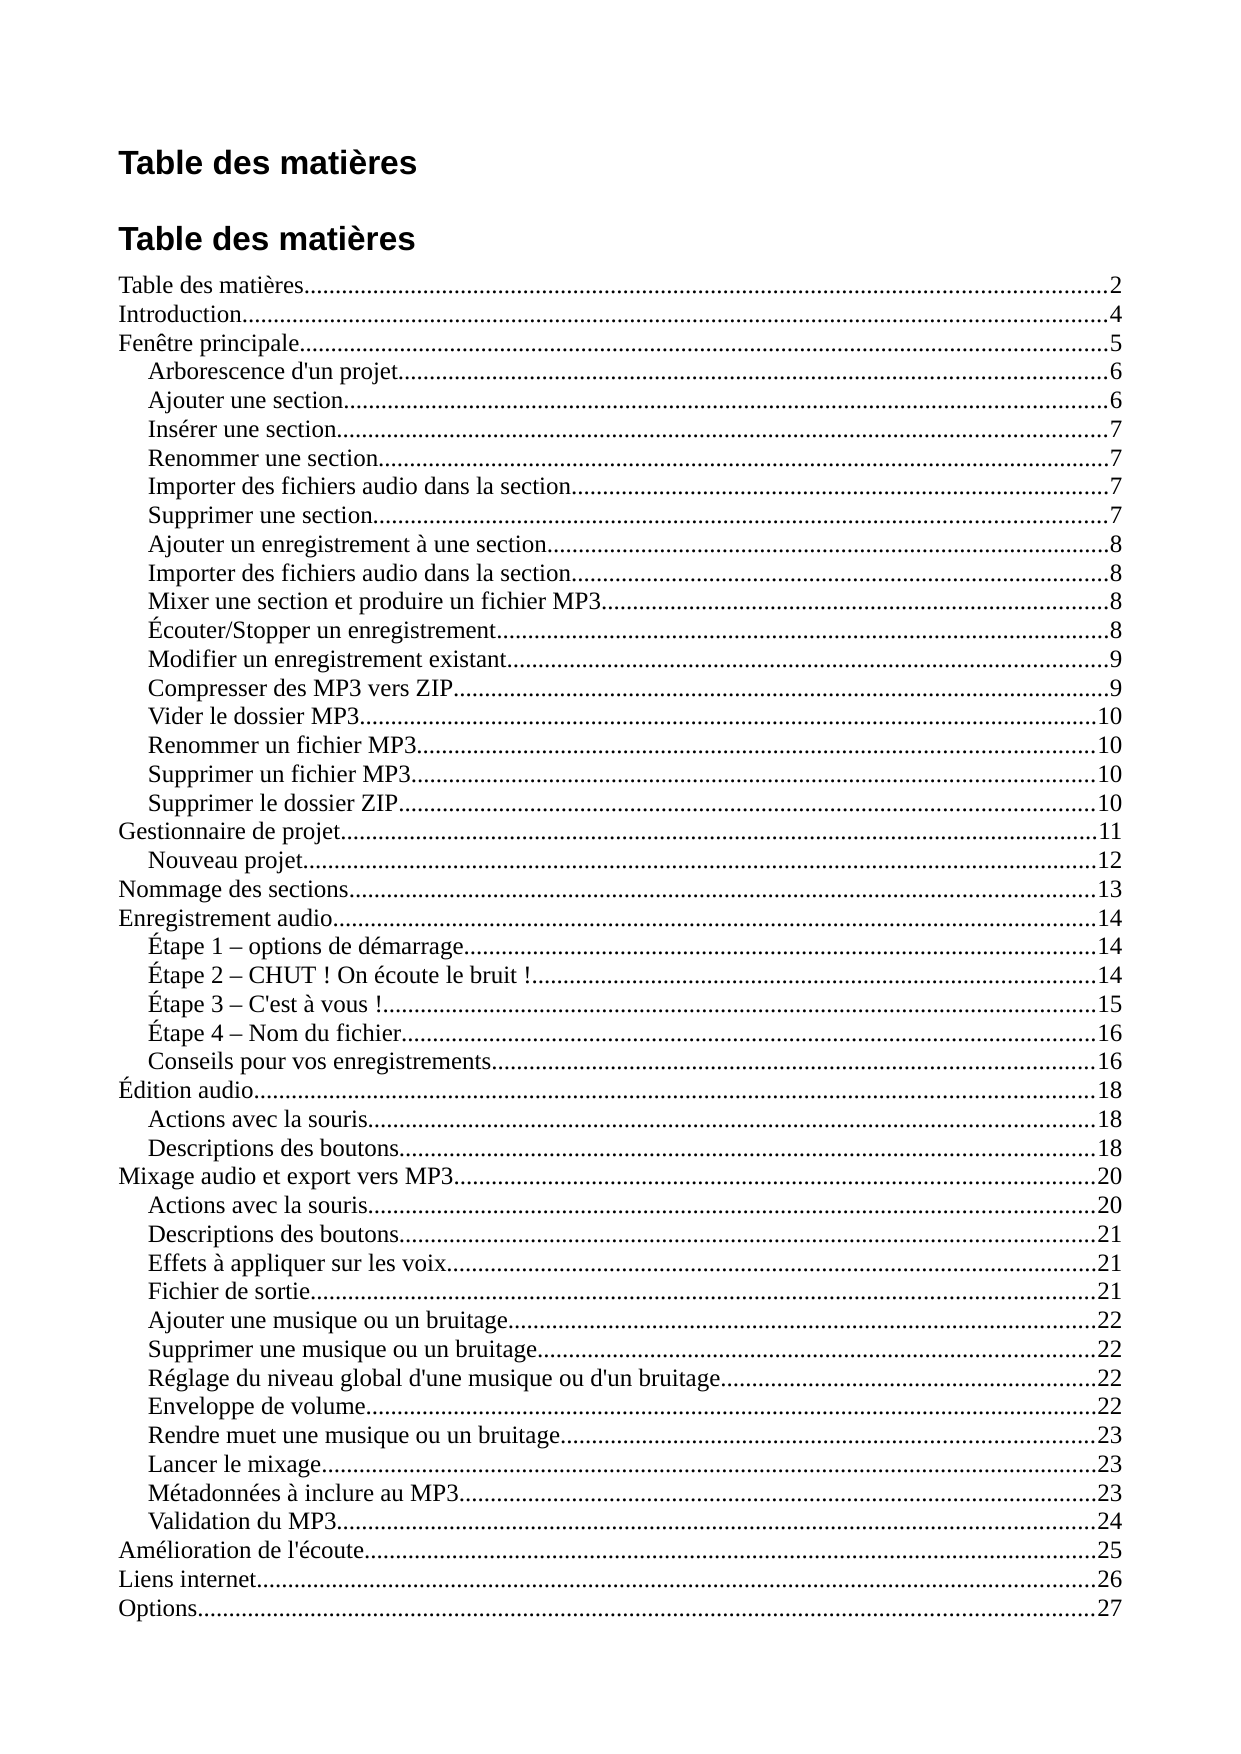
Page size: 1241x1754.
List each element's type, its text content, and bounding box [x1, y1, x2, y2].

text Validation du MP3 24 [148, 1506, 1122, 1535]
text Renommer une section 7 [148, 443, 1122, 471]
text Insérer une section 7 [148, 414, 1122, 443]
text Nouveau projet 12 [148, 845, 1122, 874]
text Ajouter une musique ou un bruitage 22 [148, 1305, 1122, 1334]
text Compresser des MP3 vers ZIP 9 [148, 673, 1122, 701]
text Fenêtre principale 5 [118, 328, 1122, 356]
text Nommage des sections 13 [118, 874, 1122, 903]
text Actions avec la souris 18 [148, 1104, 1122, 1133]
text Supprimer une musique ou un bruitage 22 [148, 1334, 1122, 1363]
text Étape 4 – Nom du fichier 16 [148, 1018, 1122, 1046]
text Descriptions des boutons 21 [148, 1219, 1122, 1248]
text Conseils pour vos enregistrements 16 [148, 1046, 1122, 1075]
text Supprimer un fichier MP3 10 [148, 759, 1122, 788]
text Ajouter une section 6 [148, 385, 1122, 414]
text Mixage audio et export vers MP3 20 [118, 1161, 1122, 1190]
text Modifier un enregistrement existant 9 [148, 644, 1122, 673]
text Descriptions des boutons 18 [148, 1133, 1122, 1161]
text Lancer le mixage 23 [148, 1449, 1122, 1478]
text Gestionnaire de projet 11 [118, 816, 1122, 845]
text Réglage du niveau global d'une musique ou d'un bruitage 22 [148, 1363, 1122, 1391]
subtitle Table des matières [118, 143, 1122, 182]
text Arborescence d'un projet 6 [148, 356, 1122, 385]
text Vider le dossier MP3 10 [148, 701, 1122, 730]
text Édition audio 18 [118, 1075, 1122, 1104]
text Introduction 4 [118, 299, 1122, 328]
text Supprimer une section 7 [148, 500, 1122, 529]
text Options 27 [118, 1593, 1122, 1621]
text Effets à appliquer sur les voix 21 [148, 1248, 1122, 1276]
text Renommer un fichier MP3 10 [148, 730, 1122, 759]
text Métadonnées à inclure au MP3 23 [148, 1478, 1122, 1506]
text Amélioration de l'écoute 25 [118, 1535, 1122, 1564]
text Supprimer le dossier ZIP 10 [148, 788, 1122, 816]
text Étape 1 – options de démarrage 14 [148, 931, 1122, 960]
text Fichier de sortie 21 [148, 1276, 1122, 1305]
text Mixer une section et produire un fichier MP3 8 [148, 586, 1122, 615]
text Importer des fichiers audio dans la section 8 [148, 558, 1122, 586]
text Rendre muet une musique ou un bruitage 23 [148, 1420, 1122, 1449]
subtitle Table des matières [118, 219, 1122, 258]
text Écouter/Stopper un enregistrement 8 [148, 615, 1122, 644]
text Liens internet 26 [118, 1564, 1122, 1593]
text Enregistrement audio 14 [118, 903, 1122, 931]
text Étape 3 – C'est à vous ! 15 [148, 989, 1122, 1018]
text Actions avec la souris 20 [148, 1190, 1122, 1219]
text Étape 2 – CHUT ! On écoute le bruit ! 14 [148, 960, 1122, 989]
text Importer des fichiers audio dans la section 7 [148, 471, 1122, 500]
text Enveloppe de volume 22 [148, 1391, 1122, 1420]
text Table des matières 2 [118, 270, 1122, 299]
text Ajouter un enregistrement à une section 8 [148, 529, 1122, 558]
